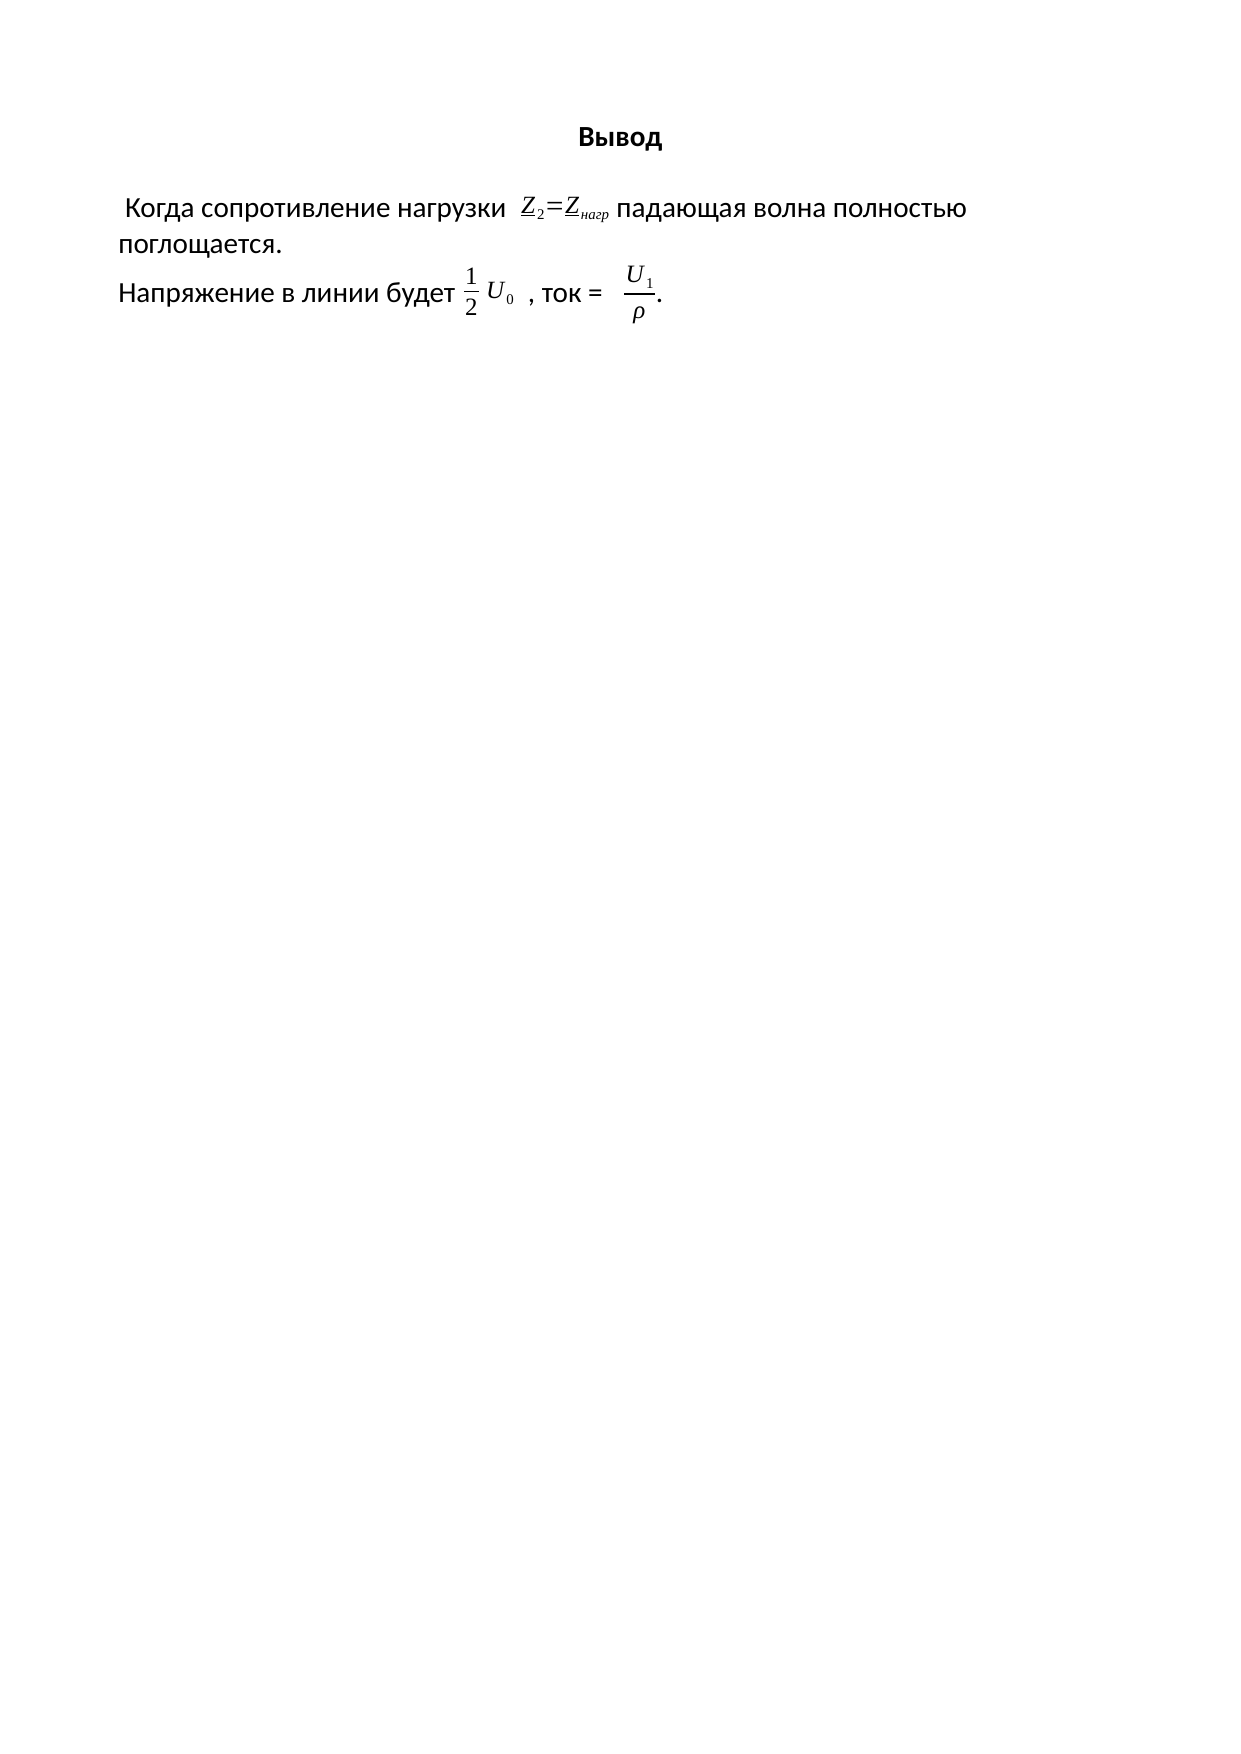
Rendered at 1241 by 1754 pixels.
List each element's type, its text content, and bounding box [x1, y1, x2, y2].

list Напряжение в линии будет , ток = . [118, 261, 1122, 323]
list Когда сопротивление нагрузки падающая волна полностью поглощается. [118, 189, 1122, 261]
text Вывод [118, 118, 1122, 154]
